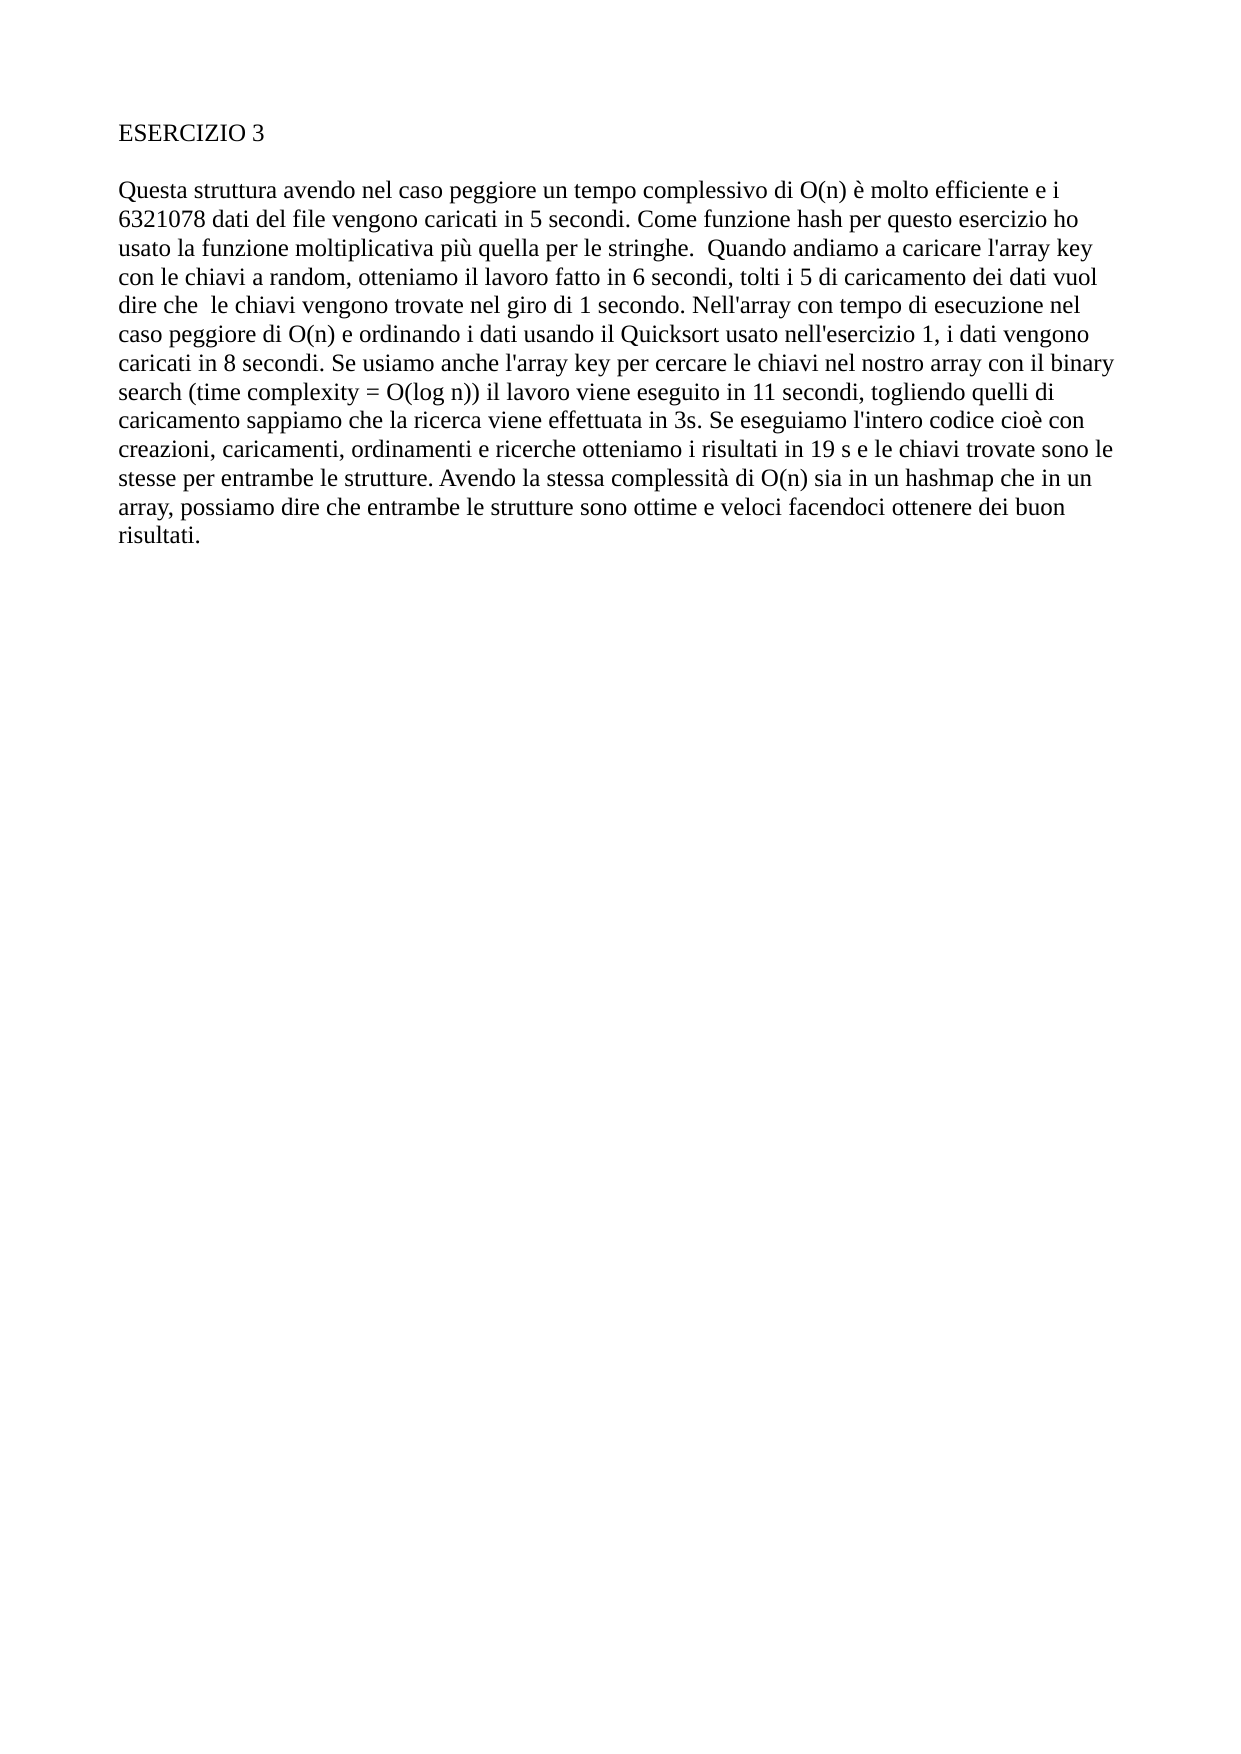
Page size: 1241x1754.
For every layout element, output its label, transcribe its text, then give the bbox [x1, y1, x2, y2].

text ESERCIZIO 3 [118, 118, 1122, 147]
text Questa struttura avendo nel caso peggiore un tempo complessivo di O(n) è molto efficiente e i 6321078 dati del file vengono caricati in 5 secondi. Come funzione hash per questo esercizio ho usato la funzione moltiplicativa più quella per le stringhe. Quando andiamo a caricare l'array key con le chiavi a random, otteniamo il lavoro fatto in 6 secondi, tolti i 5 di caricamento dei dati vuol dire che le chiavi vengono trovate nel giro di 1 secondo. Nell'array con tempo di esecuzione nel caso peggiore di O(n) e ordinando i dati usando il Quicksort usato nell'esercizio 1, i dati vengono caricati in 8 secondi. Se usiamo anche l'array key per cercare le chiavi nel nostro array con il binary search (time complexity = O(log n)) il lavoro viene eseguito in 11 secondi, togliendo quelli di caricamento sappiamo che la ricerca viene effettuata in 3s. Se eseguiamo l'intero codice cioè con creazioni, caricamenti, ordinamenti e ricerche otteniamo i risultati in 19 s e le chiavi trovate sono le stesse per entrambe le strutture. Avendo la stessa complessità di O(n) sia in un hashmap che in un array, possiamo dire che entrambe le strutture sono ottime e veloci facendoci ottenere dei buon risultati. [118, 176, 1122, 549]
